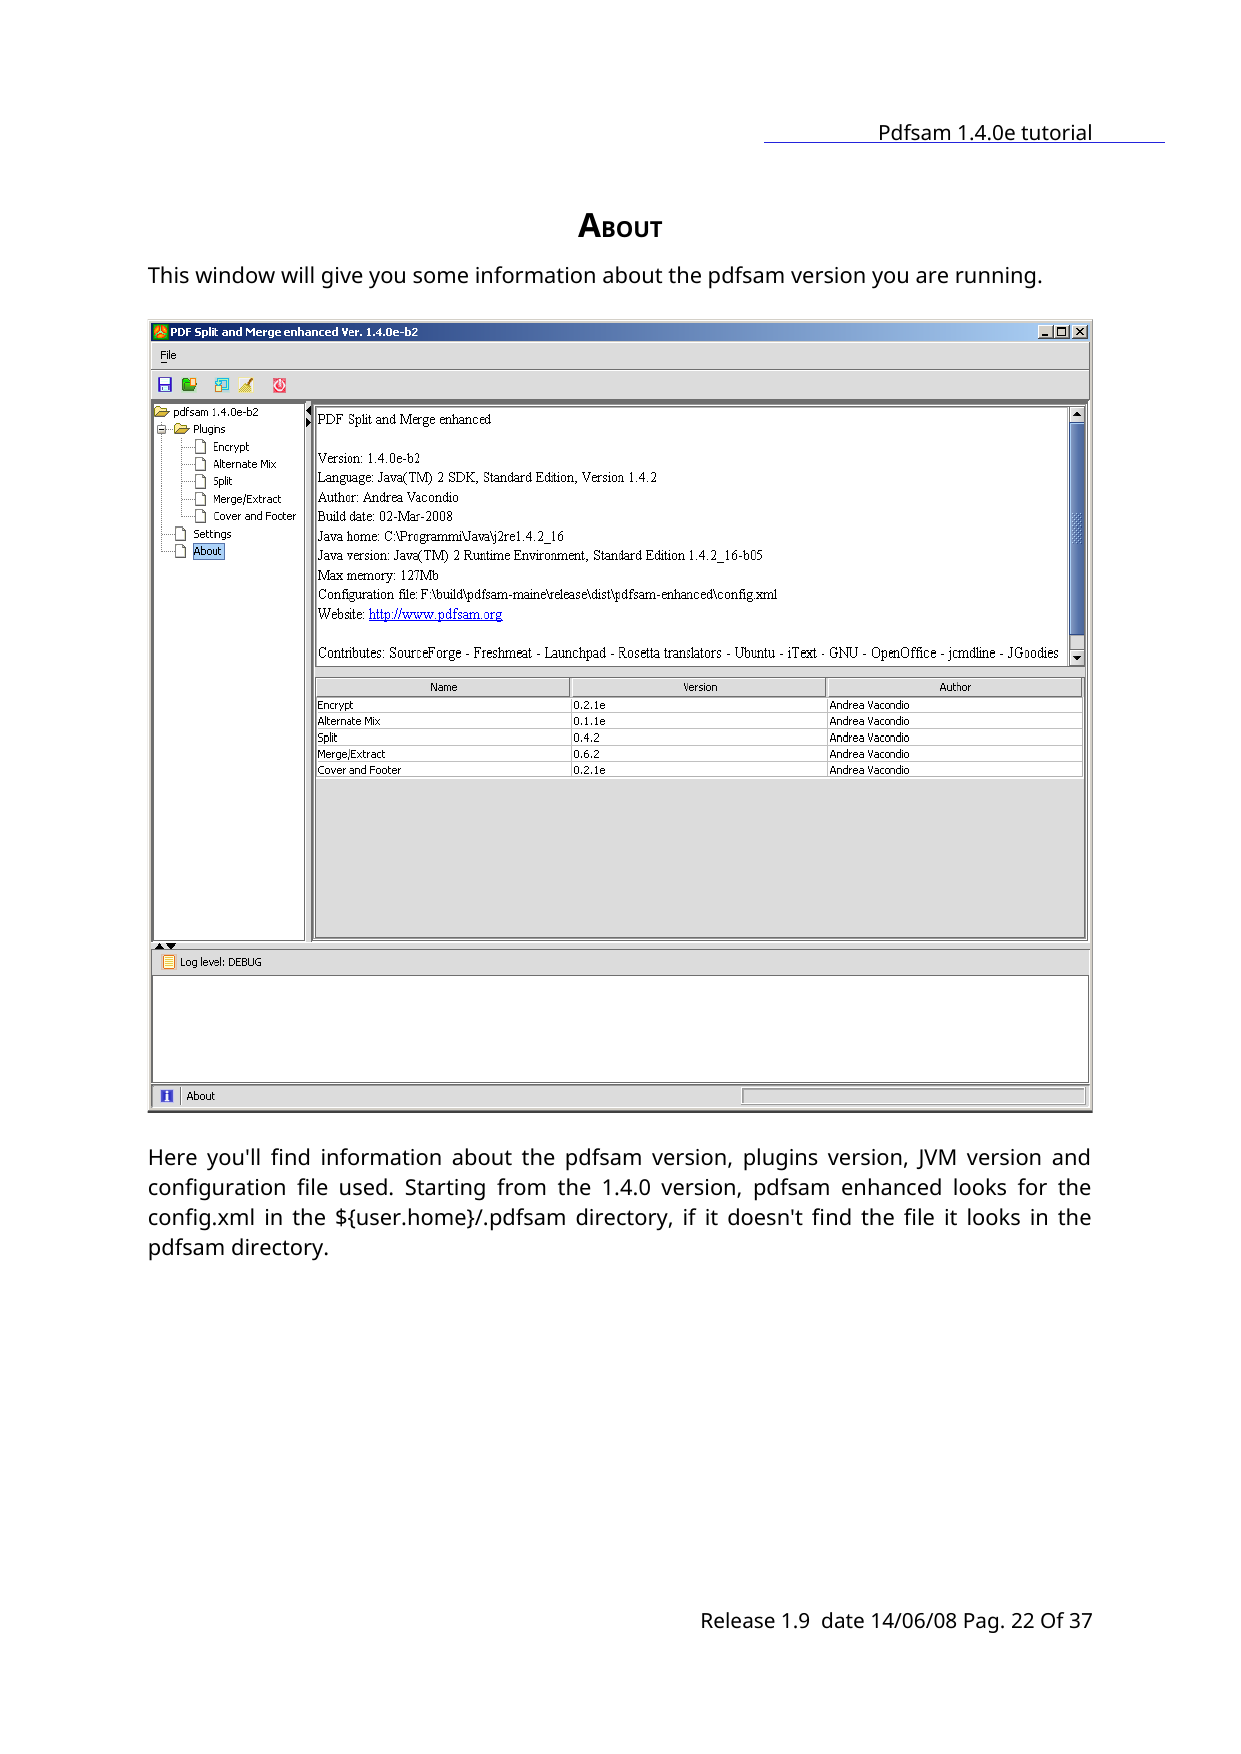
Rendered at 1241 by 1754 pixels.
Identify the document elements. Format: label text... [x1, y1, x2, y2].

text This window will give you some information about the pdfsam version you are running. [148, 260, 1093, 290]
picture [147, 319, 1093, 1113]
text About [148, 202, 1093, 247]
text Here you'll find information about the pdfsam version, plugins version, JVM version and configuration file used. Starting from the 1.4.0 version, pdfsam enhanced looks for the config.xml in the ${user.home}/.pdfsam directory, if it doesn't find the file it looks in the pdfsam directory. [148, 1142, 1093, 1261]
